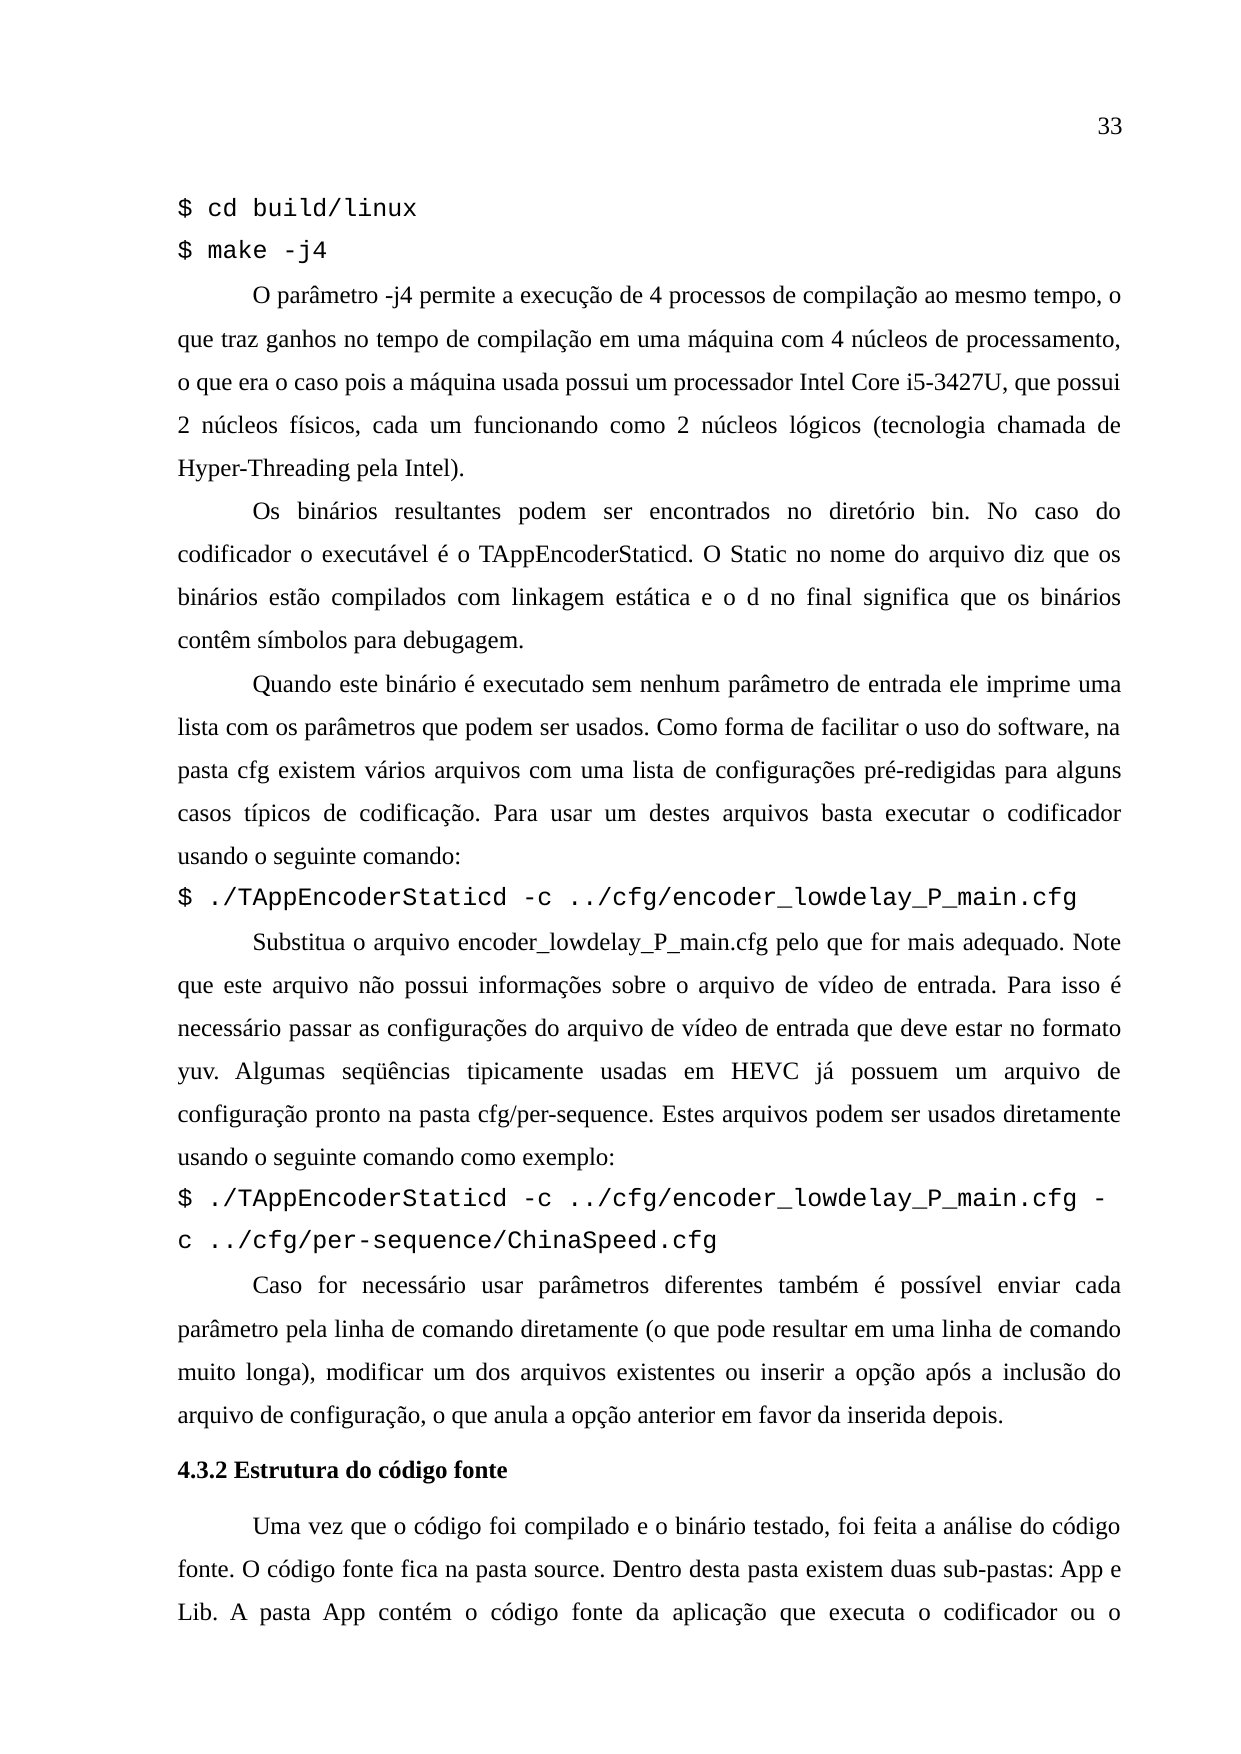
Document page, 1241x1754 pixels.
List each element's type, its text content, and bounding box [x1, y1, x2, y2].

text Quando este binário é executado sem nenhum parâmetro de entrada ele imprime uma lista com os parâmetros que podem ser usados. Como forma de facilitar o uso do software, na pasta cfg existem vários arquivos com uma lista de configurações pré-redigidas para alguns casos típicos de codificação. Para usar um destes arquivos basta executar o codificador usando o seguinte comando: [177, 669, 1122, 870]
subtitle 4.3.2 Estrutura do código fonte [177, 1456, 1122, 1484]
text $ ./TAppEncoderStaticd -c ../cfg/encoder_lowdelay_P_main.cfg [177, 884, 1122, 913]
text Substitua o arquivo encoder_lowdelay_P_main.cfg pelo que for mais adequado. Note que este arquivo não possui informações sobre o arquivo de vídeo de entrada. Para isso é necessário passar as configurações do arquivo de vídeo de entrada que deve estar no formato yuv. Algumas seqüências tipicamente usadas em HEVC já possuem um arquivo de configuração pronto na pasta cfg/per-sequence. Estes arquivos podem ser usados diretamente usando o seguinte comando como exemplo: [177, 927, 1122, 1171]
text $ cd build/linux [177, 196, 1122, 224]
text O parâmetro -j4 permite a execução de 4 processos de compilação ao mesmo tempo, o que traz ganhos no tempo de compilação em uma máquina com 4 núcleos de processamento, o que era o caso pois a máquina usada possui um processador Intel Core i5-3427U, que possui 2 núcleos físicos, cada um funcionando como 2 núcleos lógicos (tecnologia chamada de Hyper-Threading pela Intel). [177, 281, 1122, 482]
text Os binários resultantes podem ser encontrados no diretório bin. No caso do codificador o executável é o TAppEncoderStaticd. O Static no nome do arquivo diz que os binários estão compilados com linkagem estática e o d no final significa que os binários contêm símbolos para debugagem. [177, 496, 1122, 654]
text Caso for necessário usar parâmetros diferentes também é possível enviar cada parâmetro pela linha de comando diretamente (o que pode resultar em uma linha de comando muito longa), modificar um dos arquivos existentes ou inserir a opção após a inclusão do arquivo de configuração, o que anula a opção anterior em favor da inserida depois. [177, 1271, 1122, 1429]
text Uma vez que o código foi compilado e o binário testado, foi feita a análise do código fonte. O código fonte fica na pasta source. Dentro desta pasta existem duas sub-pastas: App e Lib. A pasta App contém o código fonte da aplicação que executa o codificador ou o [177, 1511, 1122, 1626]
text $ make -j4 [177, 238, 1122, 266]
text $ ./TAppEncoderStaticd -c ../cfg/encoder_lowdelay_P_main.cfg -c ../cfg/per-sequence/ChinaSpeed.cfg [177, 1186, 1122, 1256]
